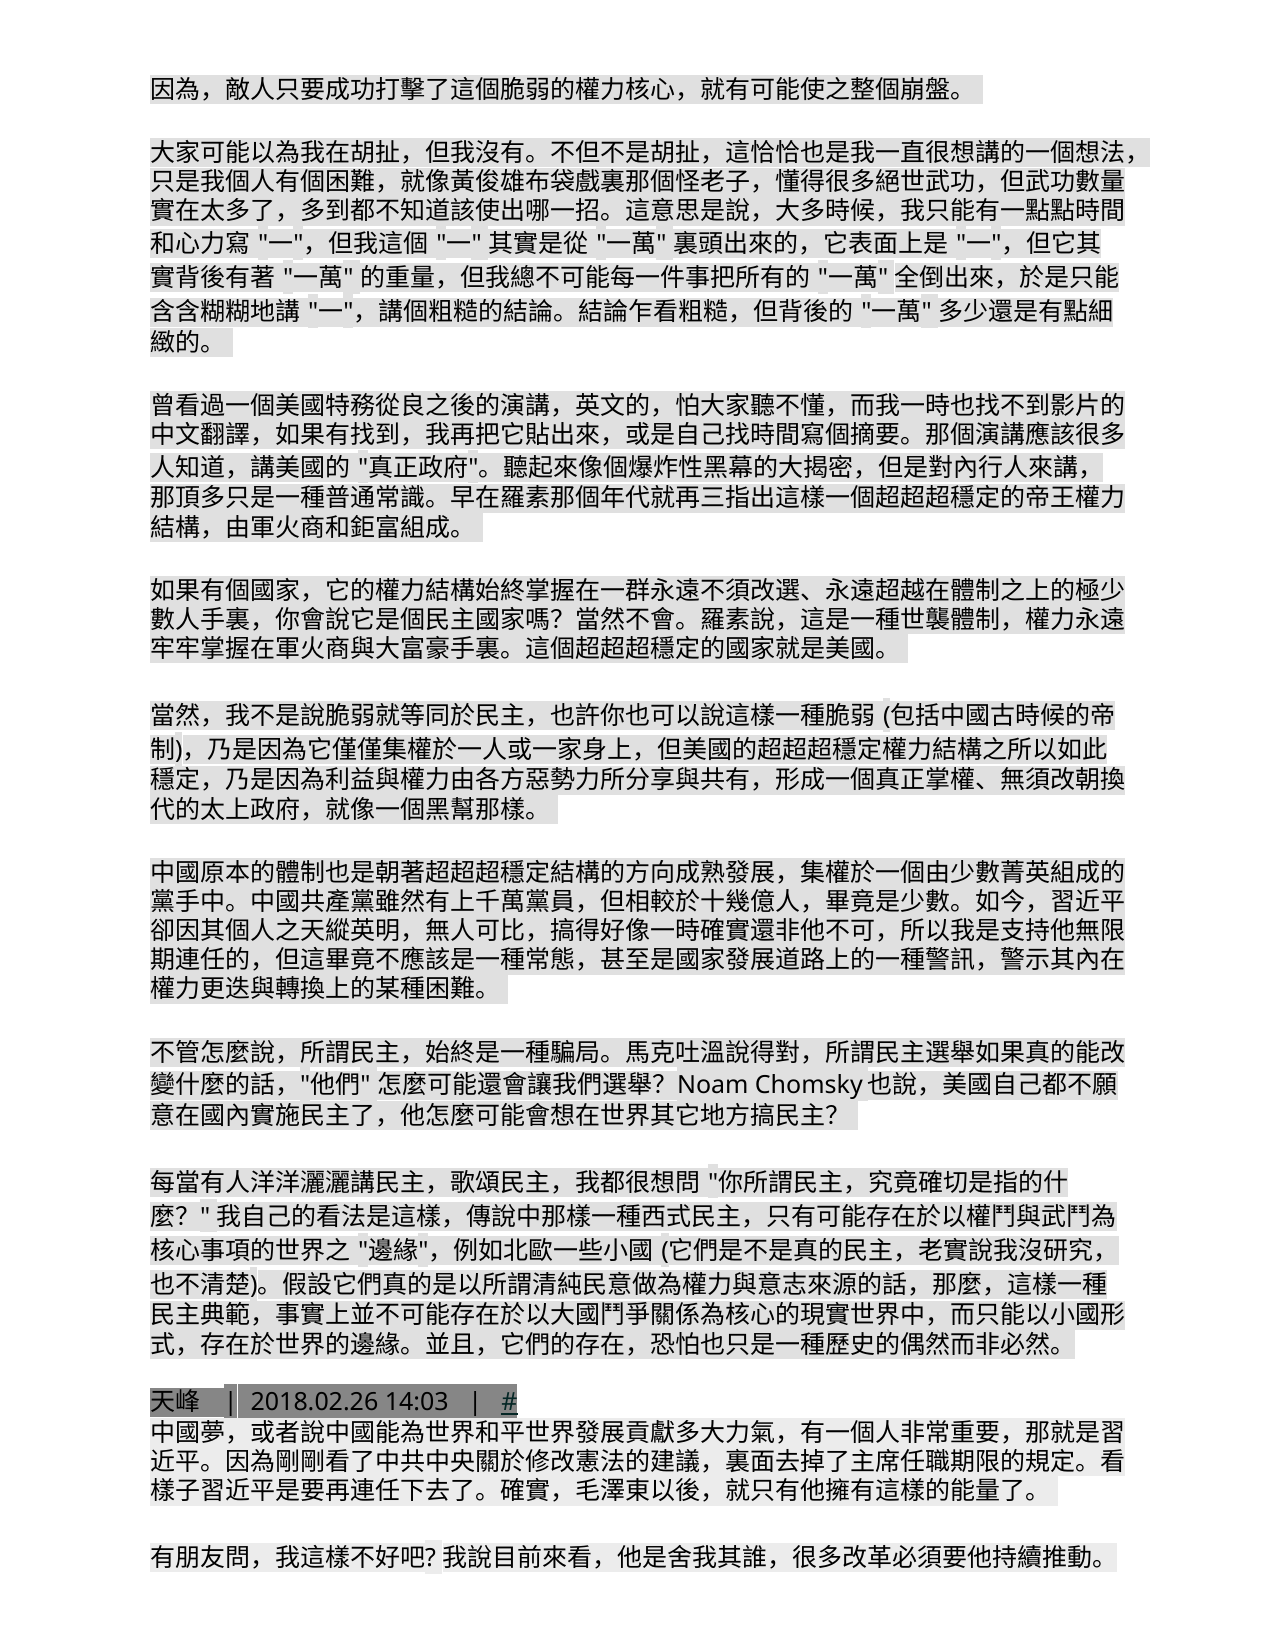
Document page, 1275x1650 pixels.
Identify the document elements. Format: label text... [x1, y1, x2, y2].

text 姑且先不說習近平無限期連任好或不好，但這其實也看出中國權力結構的某種根本上的脆弱性。在某個或許正面的意義上，脆弱是好的。比方說美國就一點也不脆弱，美國總統不管誰來當，基本上都不會撼動權力的真正掌控者，一個隱形、獨立、無須改朝換代而且超越一切體制表象的永久性政權，真的是超超超穩定。在這個意義上，中國顯然遠遠比美國還要 "民主" 千百倍--如果民主僅僅意味著一種權力的更迭與轉換的話。 在另一個肯定是極其負面的意義上，體制上根本的脆弱性是極其危險的，甚至是致命的，因為，敵人只要成功打擊了這個脆弱的權力核心，就有可能使之整個崩盤。 大家可能以為我在胡扯，但我沒有。不但不是胡扯，這恰恰也是我一直很想講的一個想法，只是我個人有個困難，就像黃俊雄布袋戲裏那個怪老子，懂得很多絕世武功，但武功數量實在太多了，多到都不知道該使出哪一招。這意思是說，大多時候，我只能有一點點時間和心力寫 "一"，但我這個 "一" 其實是從 "一萬" 裏頭出來的，它表面上是 "一"，但它其實背後有著 "一萬" 的重量，但我總不可能每一件事把所有的 "一萬" 全倒出來，於是只能含含糊糊地講 "一"，講個粗糙的結論。結論乍看粗糙，但背後的 "一萬" 多少還是有點細緻的。 曾看過一個美國特務從良之後的演講，英文的，怕大家聽不懂，而我一時也找不到影片的中文翻譯，如果有找到，我再把它貼出來，或是自己找時間寫個摘要。那個演講應該很多人知道，講美國的 "真正政府"。聽起來像個爆炸性黑幕的大揭密，但是對內行人來講，那頂多只是一種普通常識。早在羅素那個年代就再三指出這樣一個超超超穩定的帝王權力結構，由軍火商和鉅富組成。 如果有個國家，它的權力結構始終掌握在一群永遠不須改選、永遠超越在體制之上的極少數人手裏，你會說它是個民主國家嗎？當然不會。羅素說，這是一種世襲體制，權力永遠牢牢掌握在軍火商與大富豪手裏。這個超超超穩定的國家就是美國。 當然，我不是說脆弱就等同於民主，也許你也可以說這樣一種脆弱 (包括中國古時候的帝制)，乃是因為它僅僅集權於一人或一家身上，但美國的超超超穩定權力結構之所以如此穩定，乃是因為利益與權力由各方惡勢力所分享與共有，形成一個真正掌權、無須改朝換代的太上政府，就像一個黑幫那樣。 中國原本的體制也是朝著超超超穩定結構的方向成熟發展，集權於一個由少數菁英組成的黨手中。中國共產黨雖然有上千萬黨員，但相較於十幾億人，畢竟是少數。如今，習近平卻因其個人之天縱英明，無人可比，搞得好像一時確實還非他不可，所以我是支持他無限期連任的，但這畢竟不應該是一種常態，甚至是國家發展道路上的一種警訊，警示其內在權力更迭與轉換上的某種困難。 不管怎麼說，所謂民主，始終是一種騙局。馬克吐溫說得對，所謂民主選舉如果真的能改變什麼的話，"他們" 怎麼可能還會讓我們選舉？Noam Chomsky也說，美國自己都不願意在國內實施民主了，他怎麼可能會想在世界其它地方搞民主？ 每當有人洋洋灑灑講民主，歌頌民主，我都很想問 "你所謂民主，究竟確切是指的什麼？" 我自己的看法是這樣，傳說中那樣一種西式民主，只有可能存在於以權鬥與武鬥為核心事項的世界之 "邊緣"，例如北歐一些小國 (它們是不是真的民主，老實說我沒研究，也不清楚)。假設它們真的是以所謂清純民意做為權力與意志來源的話，那麼，這樣一種民主典範，事實上並不可能存在於以大國鬥爭關係為核心的現實世界中，而只能以小國形式，存在於世界的邊緣。並且，它們的存在，恐怕也只是一種歷史的偶然而非必然。 [150, 75, 1125, 1359]
text 天峰 | 2018.02.26 14:03 | # [150, 1384, 1125, 1418]
text 中國夢，或者說中國能為世界和平世界發展貢獻多大力氣，有一個人非常重要，那就是習近平。因為剛剛看了中共中央關於修改憲法的建議，裏面去掉了主席任職期限的規定。看樣子習近平是要再連任下去了。確實，毛澤東以後，就只有他擁有這樣的能量了。 有朋友問，我這樣不好吧? 我說目前來看，他是舍我其誰，很多改革必須要他持續推動。 [150, 1418, 1125, 1574]
